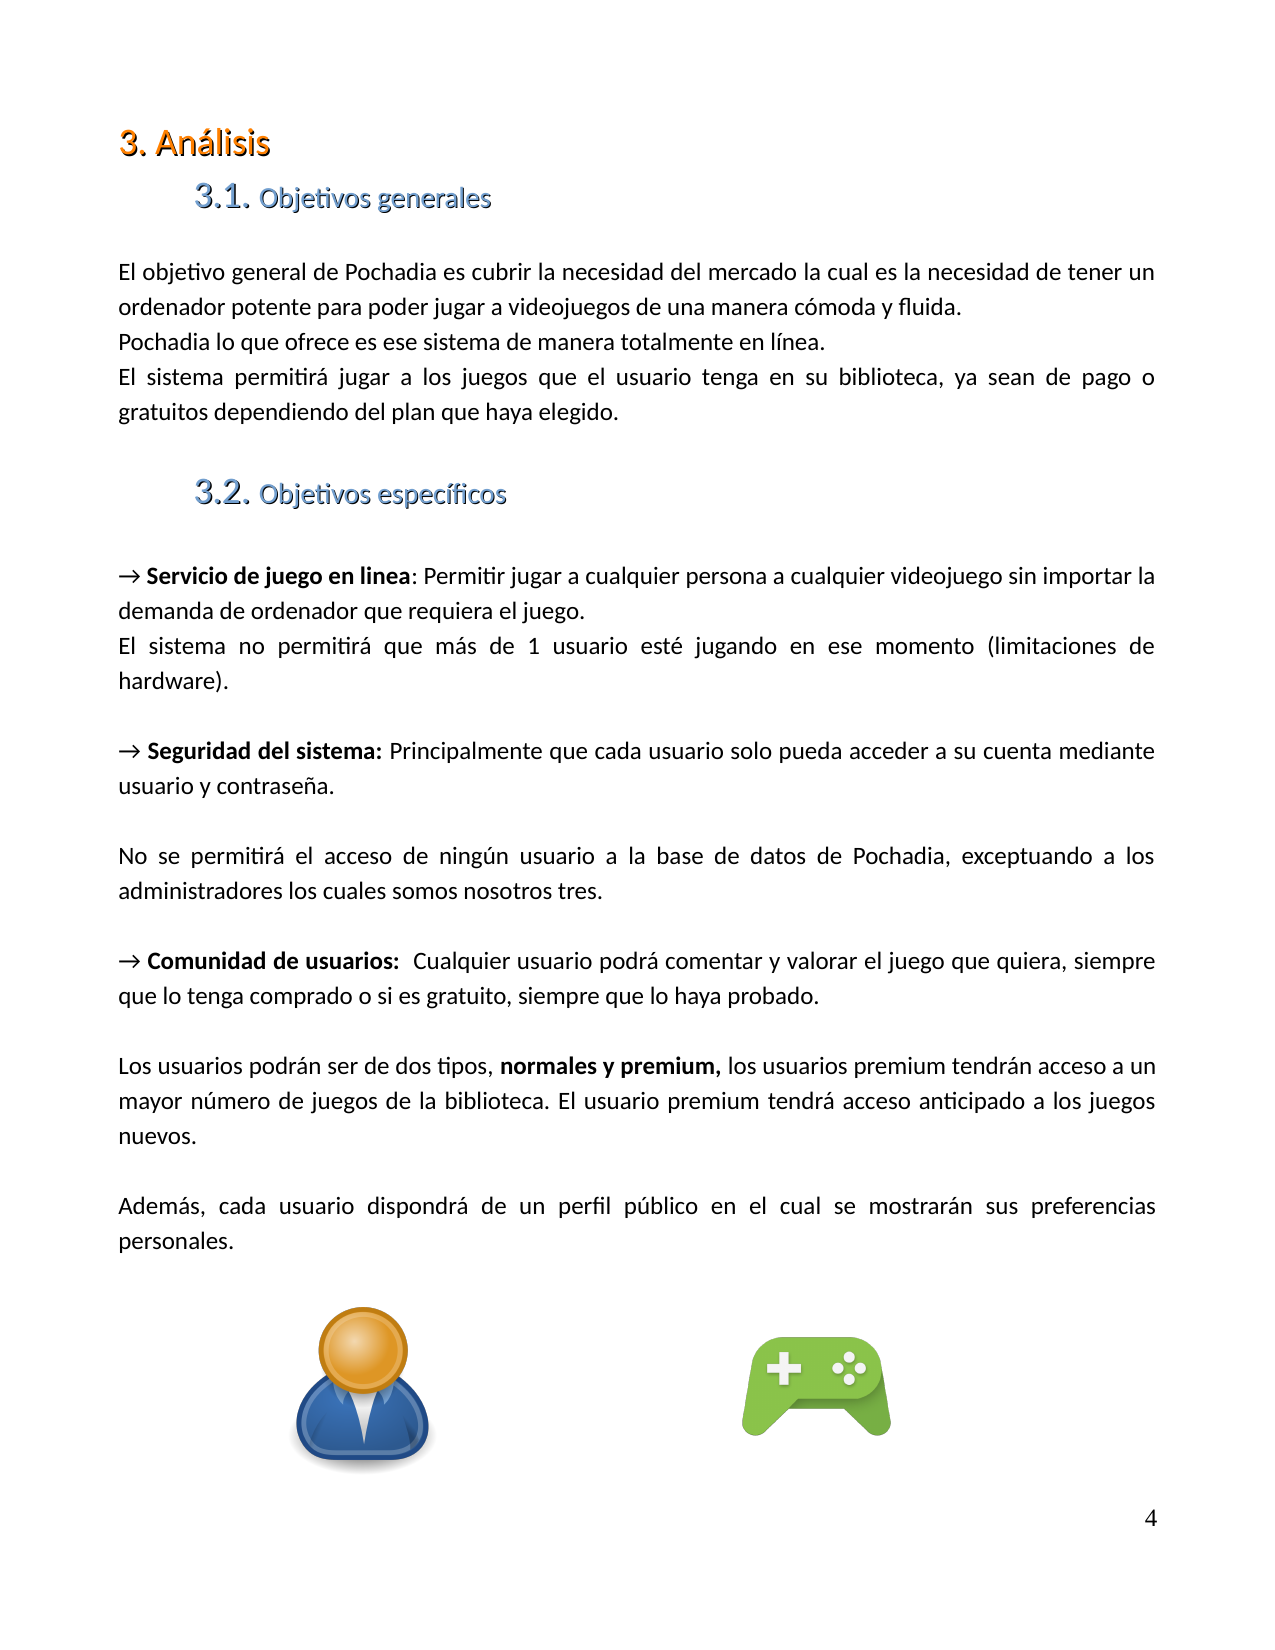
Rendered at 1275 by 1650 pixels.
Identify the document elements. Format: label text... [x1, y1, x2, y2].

text → Comunidad de usuarios: Cualquier usuario podrá comentar y valorar el juego que quiera, siempre que lo tenga comprado o si es gratuito, siempre que lo haya probado. [118, 945, 1157, 1011]
text → Servicio de juego en linea: Permitir jugar a cualquier persona a cualquier videojuego sin importar la demanda de ordenador que requiera el juego. [118, 560, 1157, 626]
picture [739, 1312, 894, 1461]
text Pochadia lo que ofrece es ese sistema de manera totalmente en línea. [118, 327, 1157, 357]
text El sistema no permitirá que más de 1 usuario esté jugando en ese momento (limitaciones de hardware). [118, 630, 1157, 696]
text 3.2. Objetivos específicos [118, 467, 1157, 512]
picture [268, 1299, 457, 1483]
text 3. Análisis [118, 118, 1157, 164]
text Los usuarios podrán ser de dos tipos, normales y premium, los usuarios premium tendrán acceso a un mayor número de juegos de la biblioteca. El usuario premium tendrá acceso anticipado a los juegos nuevos. [118, 1050, 1157, 1151]
text El sistema permitirá jugar a los juegos que el usuario tenga en su biblioteca, ya sean de pago o gratuitos dependiendo del plan que haya elegido. [118, 362, 1157, 427]
text No se permitirá el acceso de ningún usuario a la base de datos de Pochadia, exceptuando a los administradores los cuales somos nosotros tres. [118, 840, 1157, 906]
text Además, cada usuario dispondrá de un perfil público en el cual se mostrarán sus preferencias personales. [118, 1190, 1157, 1256]
text 3.1. Objetivos generales [118, 171, 1157, 217]
text → Seguridad del sistema: Principalmente que cada usuario solo pueda acceder a su cuenta mediante usuario y contraseña. [118, 735, 1157, 801]
text El objetivo general de Pochadia es cubrir la necesidad del mercado la cual es la necesidad de tener un ordenador potente para poder jugar a videojuegos de una manera cómoda y fluida. [118, 257, 1157, 322]
